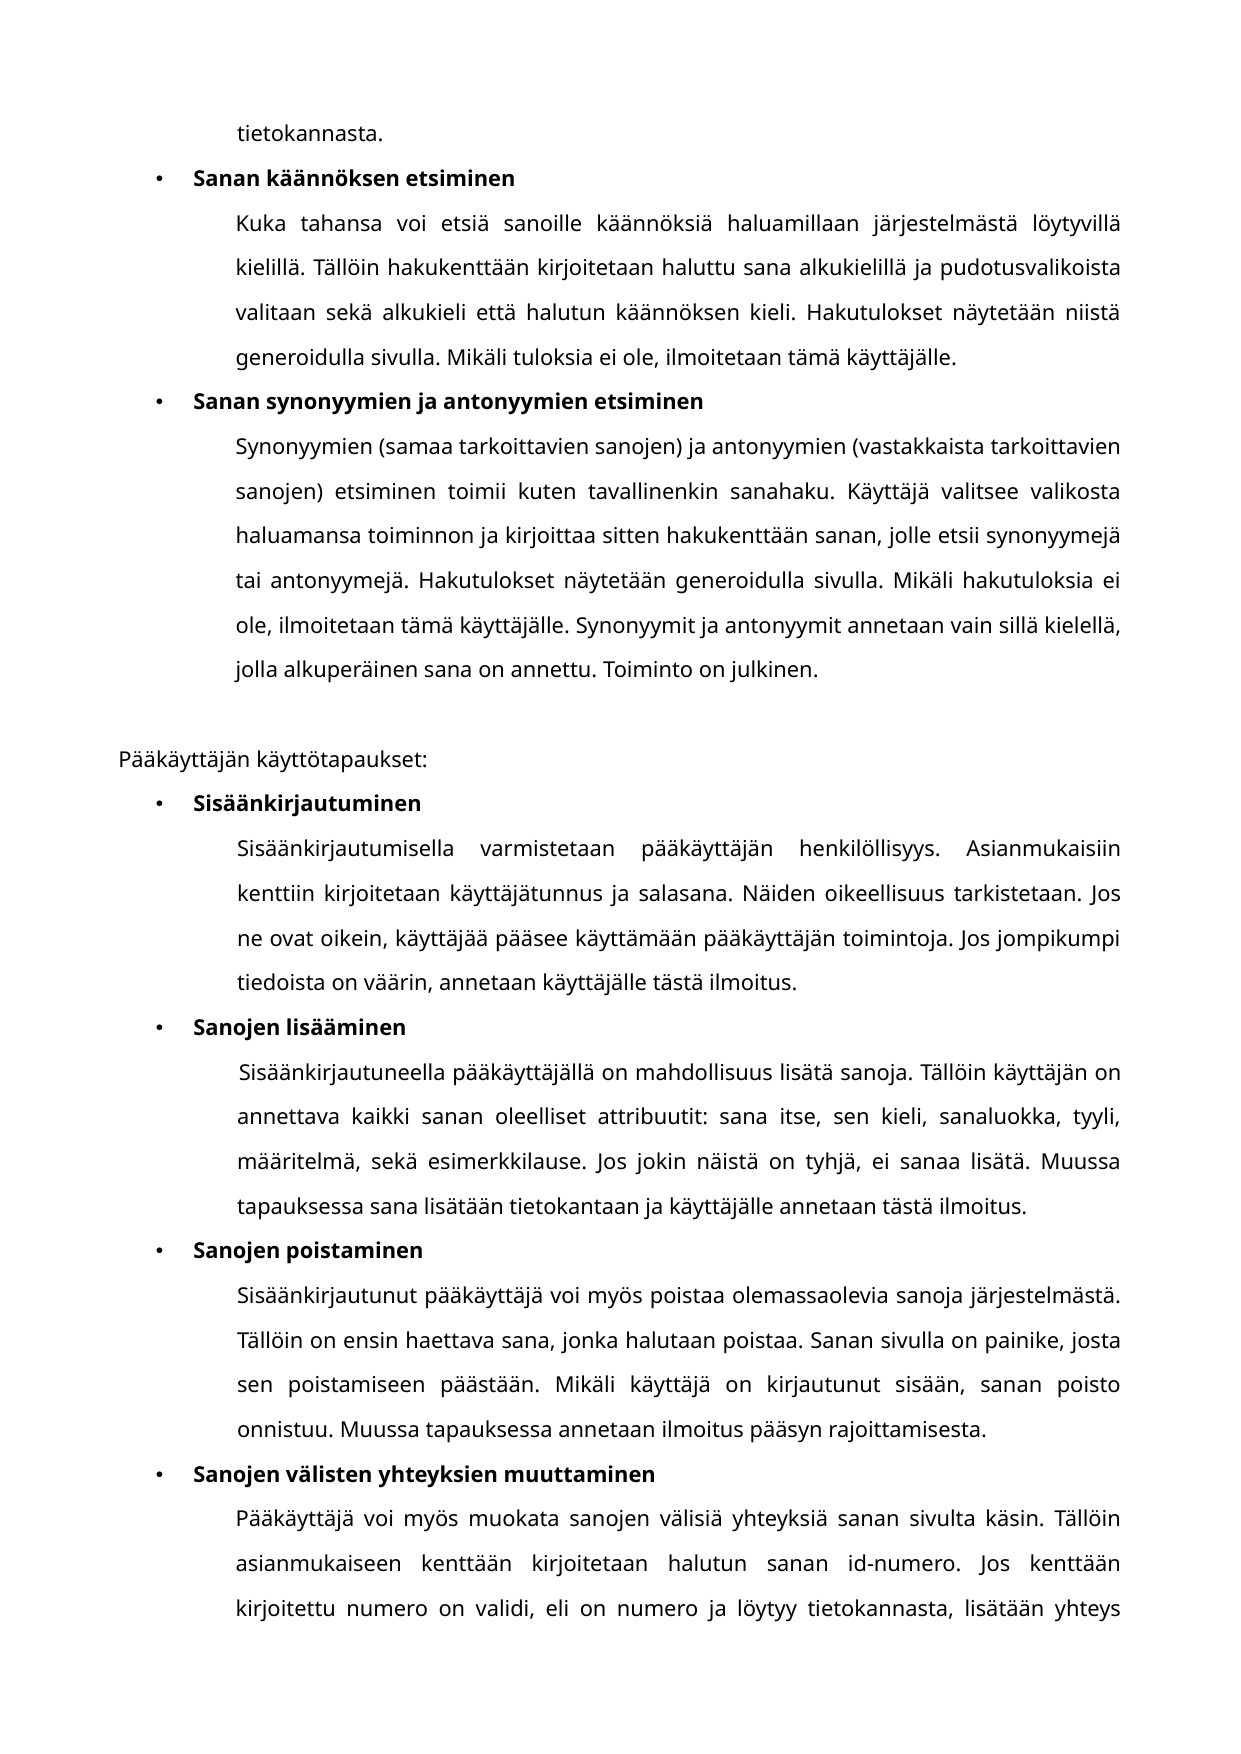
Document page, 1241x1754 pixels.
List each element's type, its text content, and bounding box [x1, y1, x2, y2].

list Sanan käännöksen etsiminen [156, 163, 1122, 193]
list Sisäänkirjautuminen [156, 788, 1122, 818]
text Synonyymien (samaa tarkoittavien sanojen) ja antonyymien (vastakkaista tarkoittavien sanojen) etsiminen toimii kuten tavallinenkin sanahaku. Käyttäjä valitsee valikosta haluamansa toiminnon ja kirjoittaa sitten hakukenttään sanan, jolle etsii synonyymejä tai antonyymejä. Hakutulokset näytetään generoidulla sivulla. Mikäli hakutuloksia ei ole, ilmoitetaan tämä käyttäjälle. Synonyymit ja antonyymit annetaan vain sillä kielellä, jolla alkuperäinen sana on annettu. Toiminto on julkinen. [235, 431, 1122, 684]
text Sisäänkirjautumisella varmistetaan pääkäyttäjän henkilöllisyys. Asianmukaisiin kenttiin kirjoitetaan käyttäjätunnus ja salasana. Näiden oikeellisuus tarkistetaan. Jos ne ovat oikein, käyttäjää pääsee käyttämään pääkäyttäjän toimintoja. Jos jompikumpi tiedoista on väärin, annetaan käyttäjälle tästä ilmoitus. [237, 833, 1122, 997]
list Sanojen lisääminen [156, 1012, 1122, 1042]
text Pääkäyttäjä voi myös muokata sanojen välisiä yhteyksiä sanan sivulta käsin. Tällöin asianmukaiseen kenttään kirjoitetaan halutun sanan id-numero. Jos kenttään kirjoitettu numero on validi, eli on numero ja löytyy tietokannasta, lisätään yhteys [235, 1503, 1122, 1623]
list Sanojen poistaminen [156, 1235, 1122, 1265]
text Sisäänkirjautunut pääkäyttäjä voi myös poistaa olemassaolevia sanoja järjestelmästä. Tällöin on ensin haettava sana, jonka halutaan poistaa. Sanan sivulla on painike, josta sen poistamiseen päästään. Mikäli käyttäjä on kirjautunut sisään, sanan poisto onnistuu. Muussa tapauksessa annetaan ilmoitus pääsyn rajoittamisesta. [237, 1280, 1122, 1444]
text Sisäänkirjautuneella pääkäyttäjällä on mahdollisuus lisätä sanoja. Tällöin käyttäjän on annettava kaikki sanan oleelliset attribuutit: sana itse, sen kieli, sanaluokka, tyyli, määritelmä, sekä esimerkkilause. Jos jokin näistä on tyhjä, ei sanaa lisätä. Muussa tapauksessa sana lisätään tietokantaan ja käyttäjälle annetaan tästä ilmoitus. [237, 1057, 1122, 1220]
text Pääkäyttäjän käyttötapaukset: [118, 744, 1122, 773]
list Sanojen välisten yhteyksien muuttaminen [156, 1459, 1122, 1488]
text tietokannasta. [237, 118, 1122, 148]
text Kuka tahansa voi etsiä sanoille käännöksiä haluamillaan järjestelmästä löytyvillä kielillä. Tällöin hakukenttään kirjoitetaan haluttu sana alkukielillä ja pudotusvalikoista valitaan sekä alkukieli että halutun käännöksen kieli. Hakutulokset näytetään niistä generoidulla sivulla. Mikäli tuloksia ei ole, ilmoitetaan tämä käyttäjälle. [235, 207, 1122, 371]
list Sanan synonyymien ja antonyymien etsiminen [156, 386, 1122, 416]
